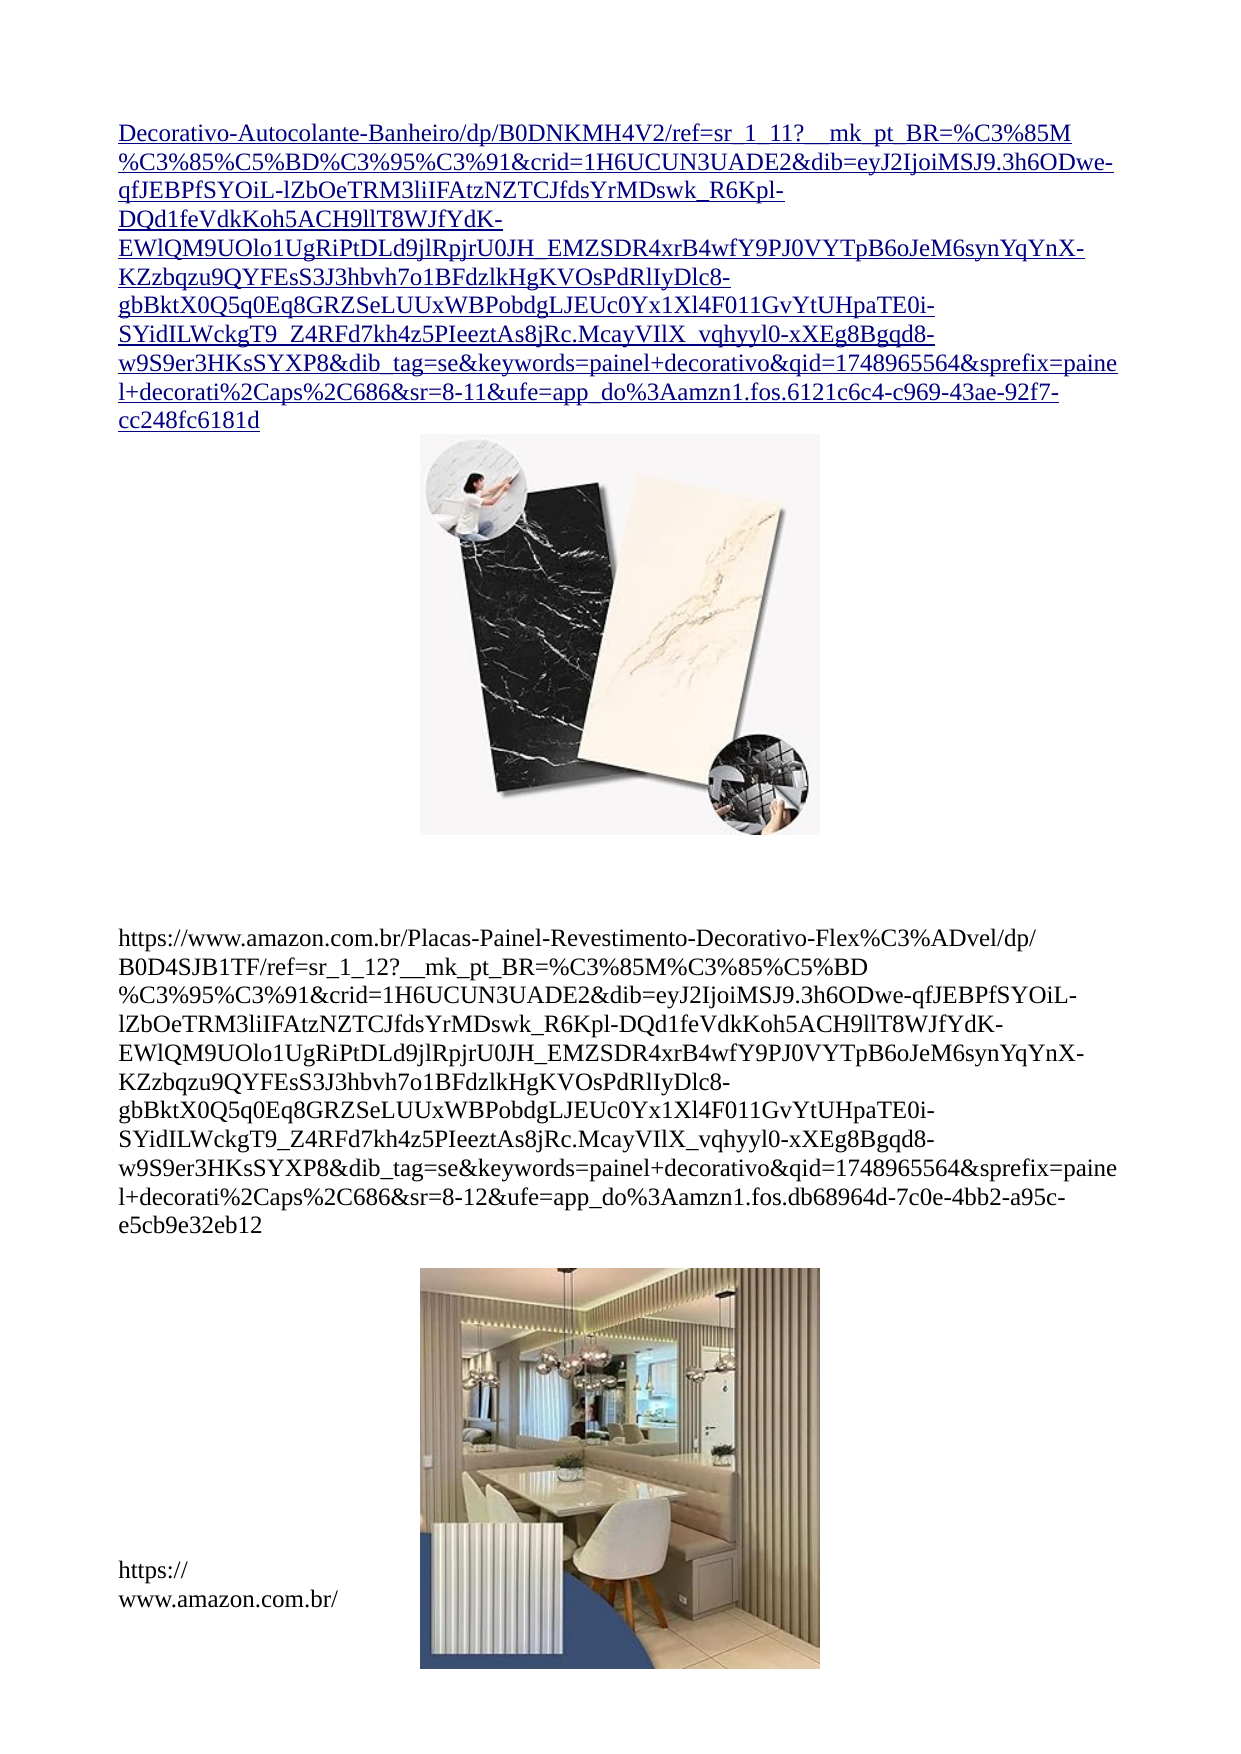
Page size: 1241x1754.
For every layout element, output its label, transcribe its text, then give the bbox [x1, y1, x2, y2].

picture [420, 434, 820, 835]
text Decorativo-Autocolante-Banheiro/dp/B0DNKMH4V2/ref=sr_1_11?__mk_pt_BR=%C3%85M%C3%85%C5%BD%C3%95%C3%91&crid=1H6UCUN3UADE2&dib=eyJ2IjoiMSJ9.3h6ODwe-qfJEBPfSYOiL-lZbOeTRM3liIFAtzNZTCJfdsYrMDswk_R6Kpl-DQd1feVdkKoh5ACH9llT8WJfYdK-EWlQM9UOlo1UgRiPtDLd9jlRpjrU0JH_EMZSDR4xrB4wfY9PJ0VYTpB6oJeM6synYqYnX-KZzbqzu9QYFEsS3J3hbvh7o1BFdzlkHgKVOsPdRlIyDlc8-gbBktX0Q5q0Eq8GRZSeLUUxWBPobdgLJEUc0Yx1Xl4F011GvYtUHpaTE0i-SYidILWckgT9_Z4RFd7kh4z5PIeeztAs8jRc.McayVIlX_vqhyyl0-xXEg8Bgqd8-w9S9er3HKsSYXP8&dib_tag=se&keywords=painel+decorativo&qid=1748965564&sprefix=painel+decorati%2Caps%2C686&sr=8-11&ufe=app_do%3Aamzn1.fos.6121c6c4-c969-43ae-92f7-cc248fc6181d [118, 118, 1122, 434]
picture [420, 1268, 820, 1669]
text https://www.amazon.com.br/ [118, 1556, 420, 1613]
text [820, 1556, 1122, 1613]
text https://www.amazon.com.br/Placas-Painel-Revestimento-Decorativo-Flex%C3%ADvel/dp/B0D4SJB1TF/ref=sr_1_12?__mk_pt_BR=%C3%85M%C3%85%C5%BD%C3%95%C3%91&crid=1H6UCUN3UADE2&dib=eyJ2IjoiMSJ9.3h6ODwe-qfJEBPfSYOiL-lZbOeTRM3liIFAtzNZTCJfdsYrMDswk_R6Kpl-DQd1feVdkKoh5ACH9llT8WJfYdK-EWlQM9UOlo1UgRiPtDLd9jlRpjrU0JH_EMZSDR4xrB4wfY9PJ0VYTpB6oJeM6synYqYnX-KZzbqzu9QYFEsS3J3hbvh7o1BFdzlkHgKVOsPdRlIyDlc8-gbBktX0Q5q0Eq8GRZSeLUUxWBPobdgLJEUc0Yx1Xl4F011GvYtUHpaTE0i-SYidILWckgT9_Z4RFd7kh4z5PIeeztAs8jRc.McayVIlX_vqhyyl0-xXEg8Bgqd8-w9S9er3HKsSYXP8&dib_tag=se&keywords=painel+decorativo&qid=1748965564&sprefix=painel+decorati%2Caps%2C686&sr=8-12&ufe=app_do%3Aamzn1.fos.db68964d-7c0e-4bb2-a95c-e5cb9e32eb12 [118, 923, 1122, 1239]
